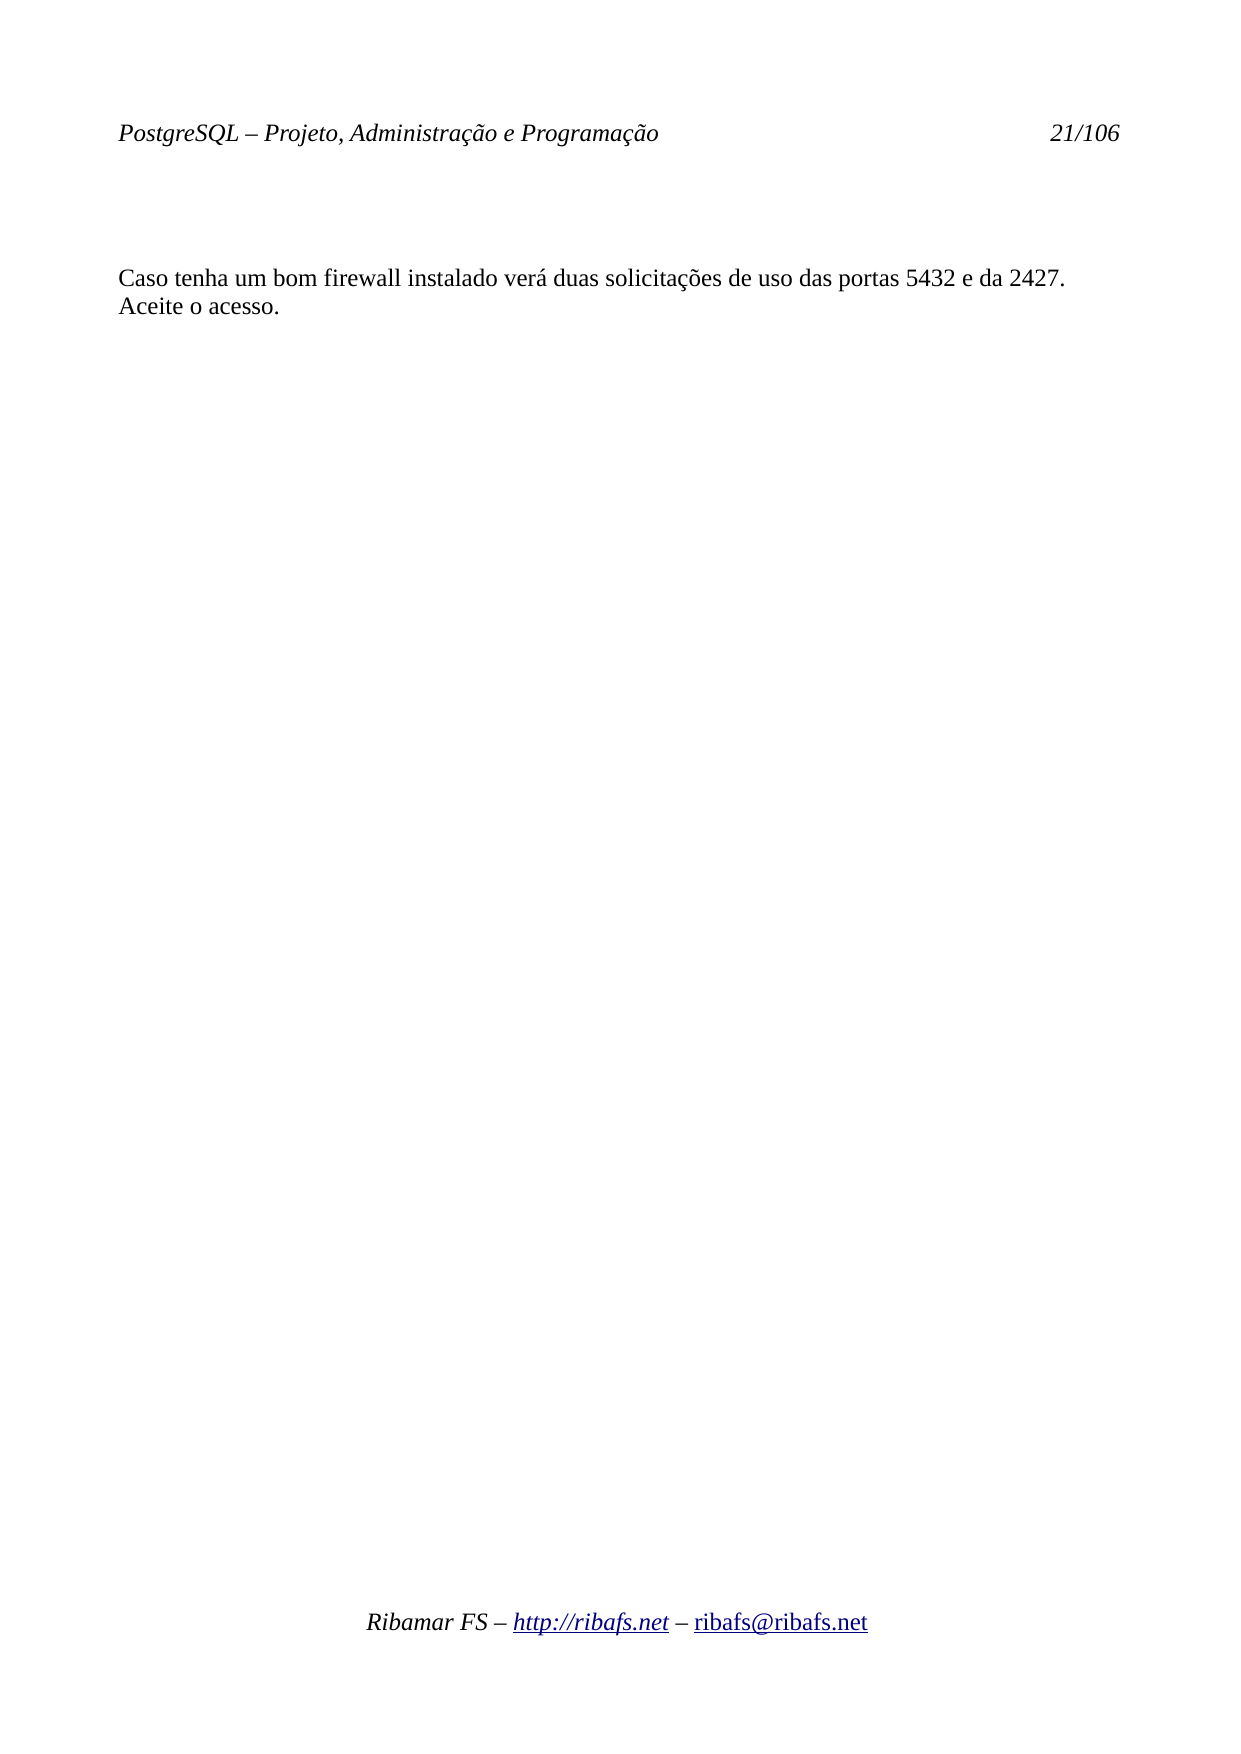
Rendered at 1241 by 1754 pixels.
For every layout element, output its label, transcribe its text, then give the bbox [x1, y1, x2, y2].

text Caso tenha um bom firewall instalado verá duas solicitações de uso das portas 5432 e da 2427. Aceite o acesso. [118, 263, 1122, 320]
